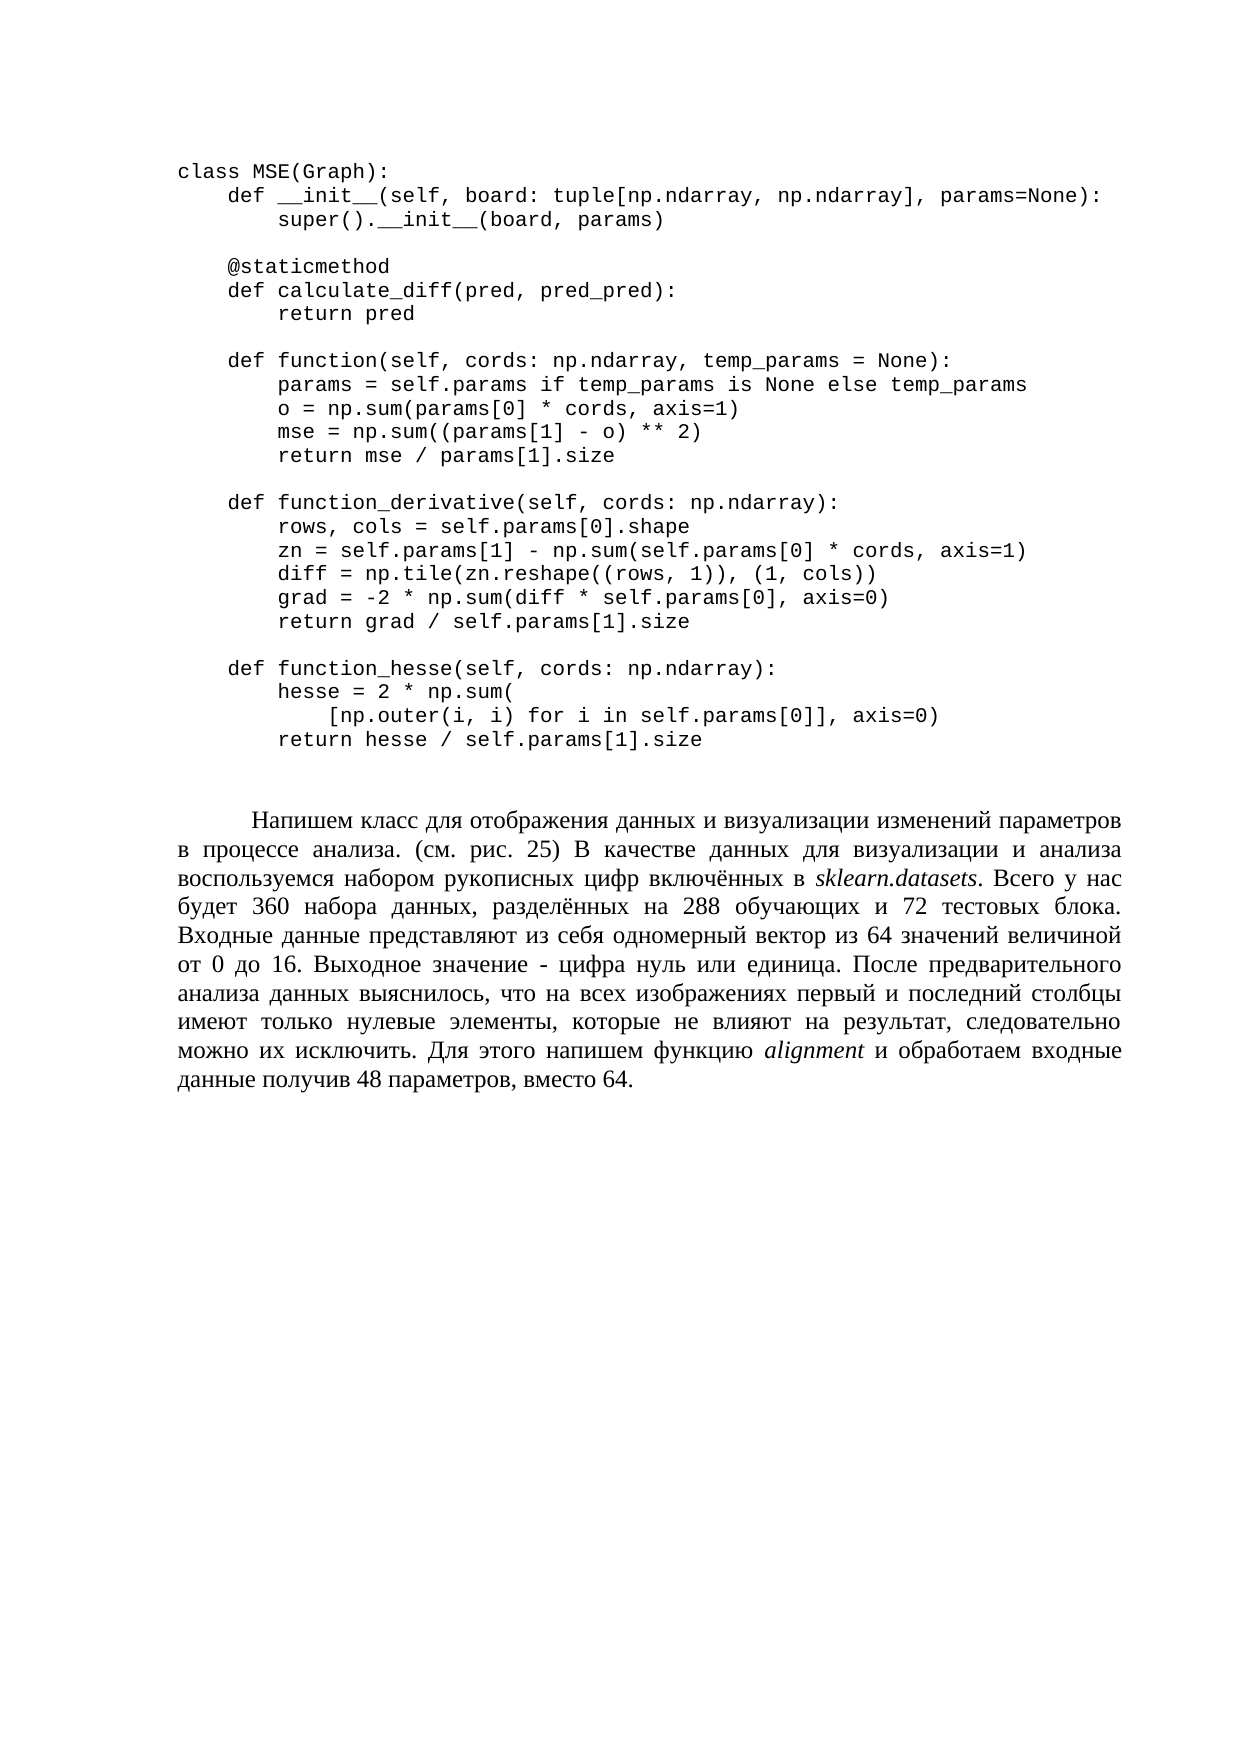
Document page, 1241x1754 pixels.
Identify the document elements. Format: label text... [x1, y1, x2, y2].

text Напишем класс для отображения данных и визуализации изменений параметров в процессе анализа. (см. рис. 25) В качестве данных для визуализации и анализа воспользуемся набором рукописных цифр включённых в sklearn.datasets. Всего у нас будет 360 набора данных, разделённых на 288 обучающих и 72 тестовых блока. Входные данные представляют из себя одномерный вектор из 64 значений величиной от 0 до 16. Выходное значение - цифра нуль или единица. После предварительного анализа данных выяснилось, что на всех изображениях первый и последний столбцы имеют только нулевые элементы, которые не влияют на результат, следовательно можно их исключить. Для этого напишем функцию alignment и обработаем входные данные получив 48 параметров, вместо 64. [177, 805, 1122, 1093]
